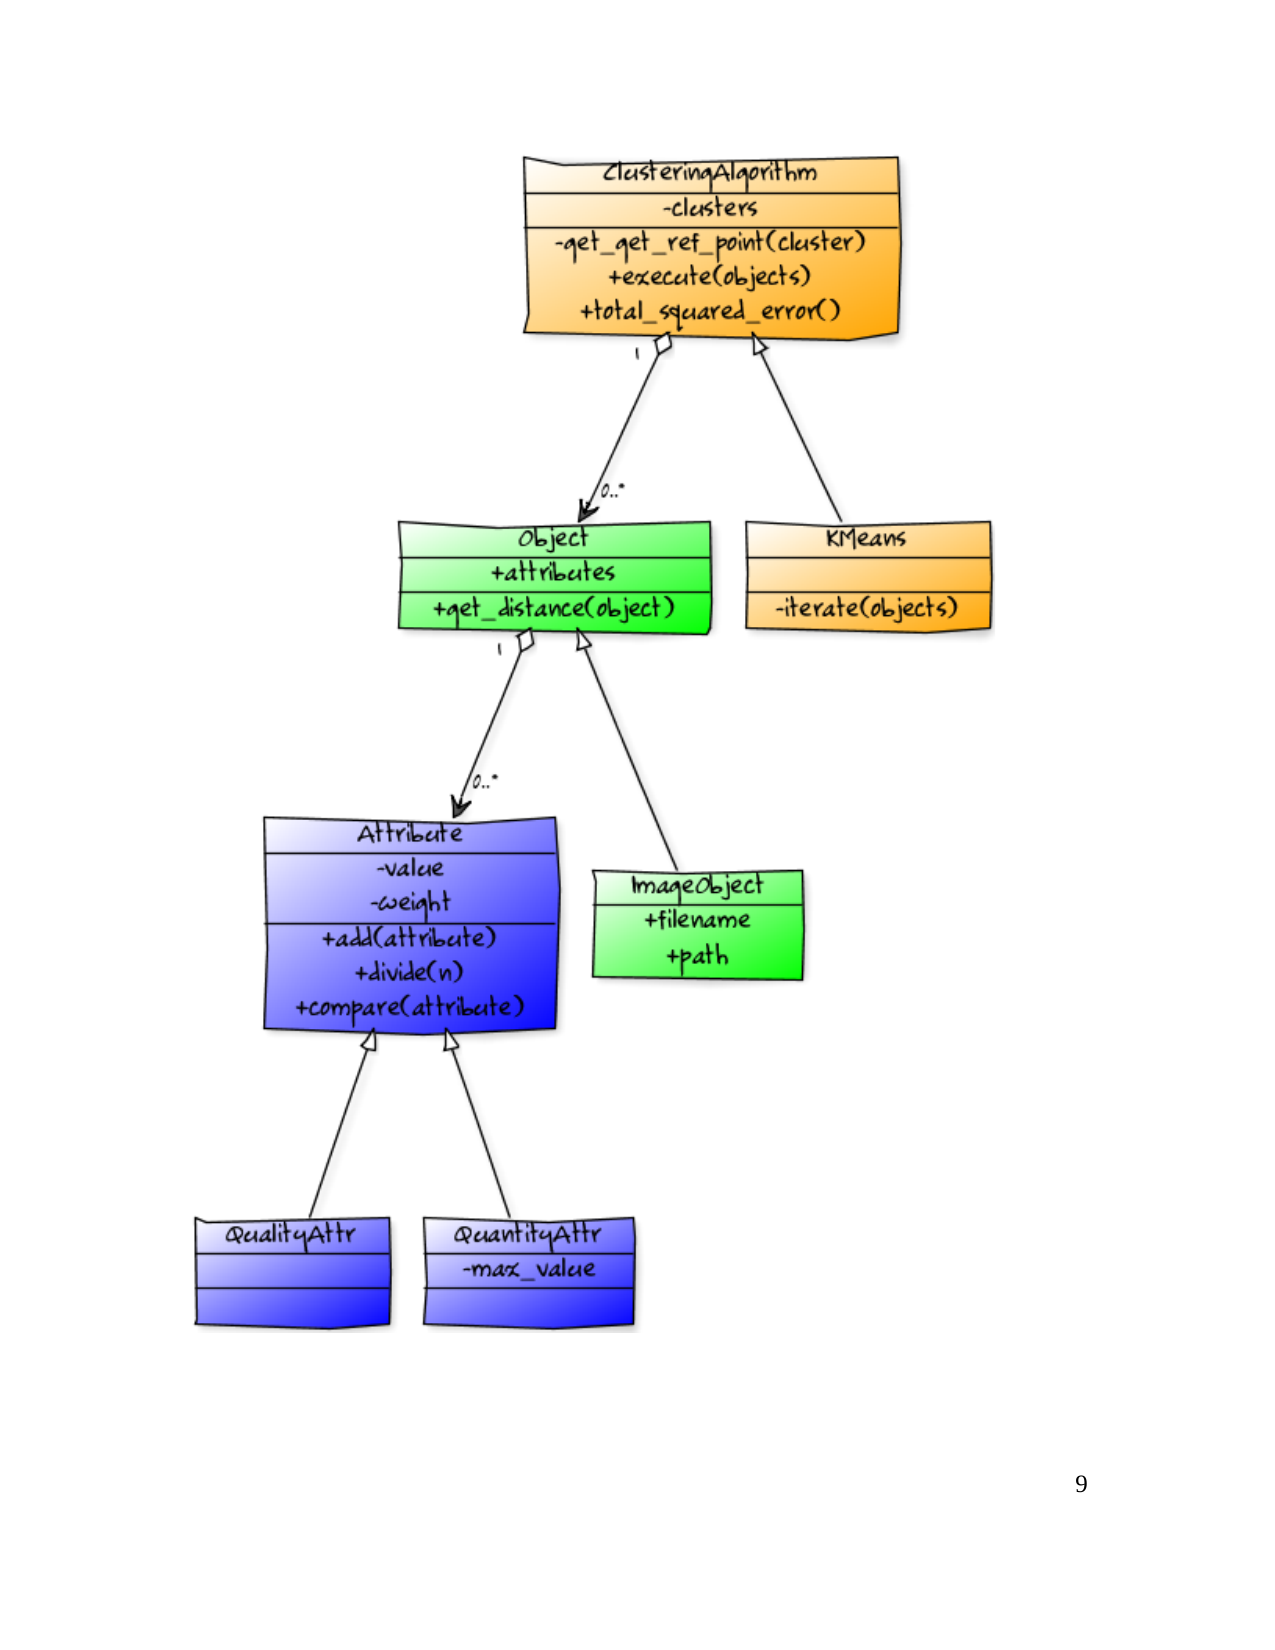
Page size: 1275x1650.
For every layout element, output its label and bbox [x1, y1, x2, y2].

picture [187, 150, 996, 1333]
